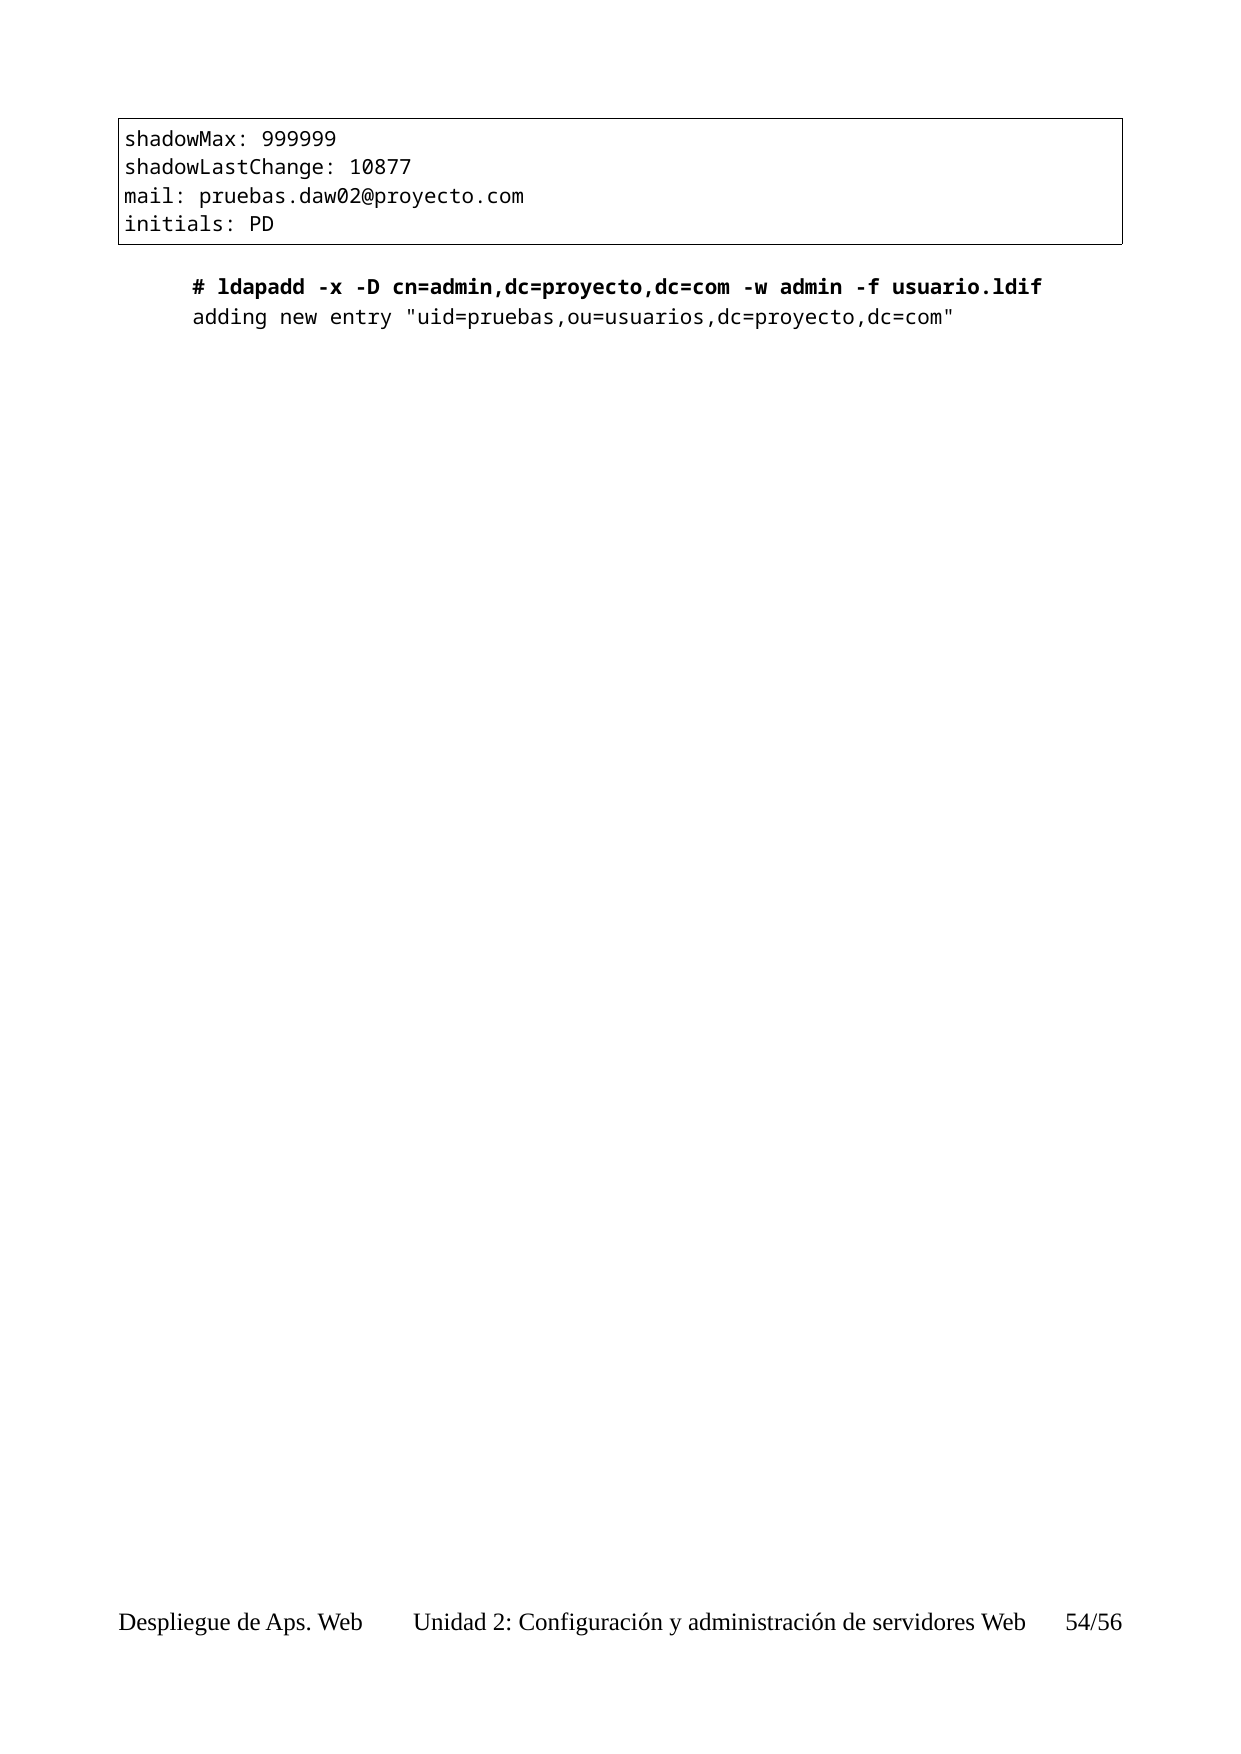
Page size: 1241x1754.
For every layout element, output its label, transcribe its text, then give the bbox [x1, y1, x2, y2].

text adding new entry "uid=pruebas,ou=usuarios,dc=proyecto,dc=com" [118, 301, 1122, 330]
table_header shadowMax: 999999 shadowLastChange: 10877 mail: pruebas.daw02@proyecto.com initials: PD [119, 119, 1122, 243]
text # ldapadd -x -D cn=admin,dc=proyecto,dc=com -w admin -f usuario.ldif [118, 272, 1122, 301]
